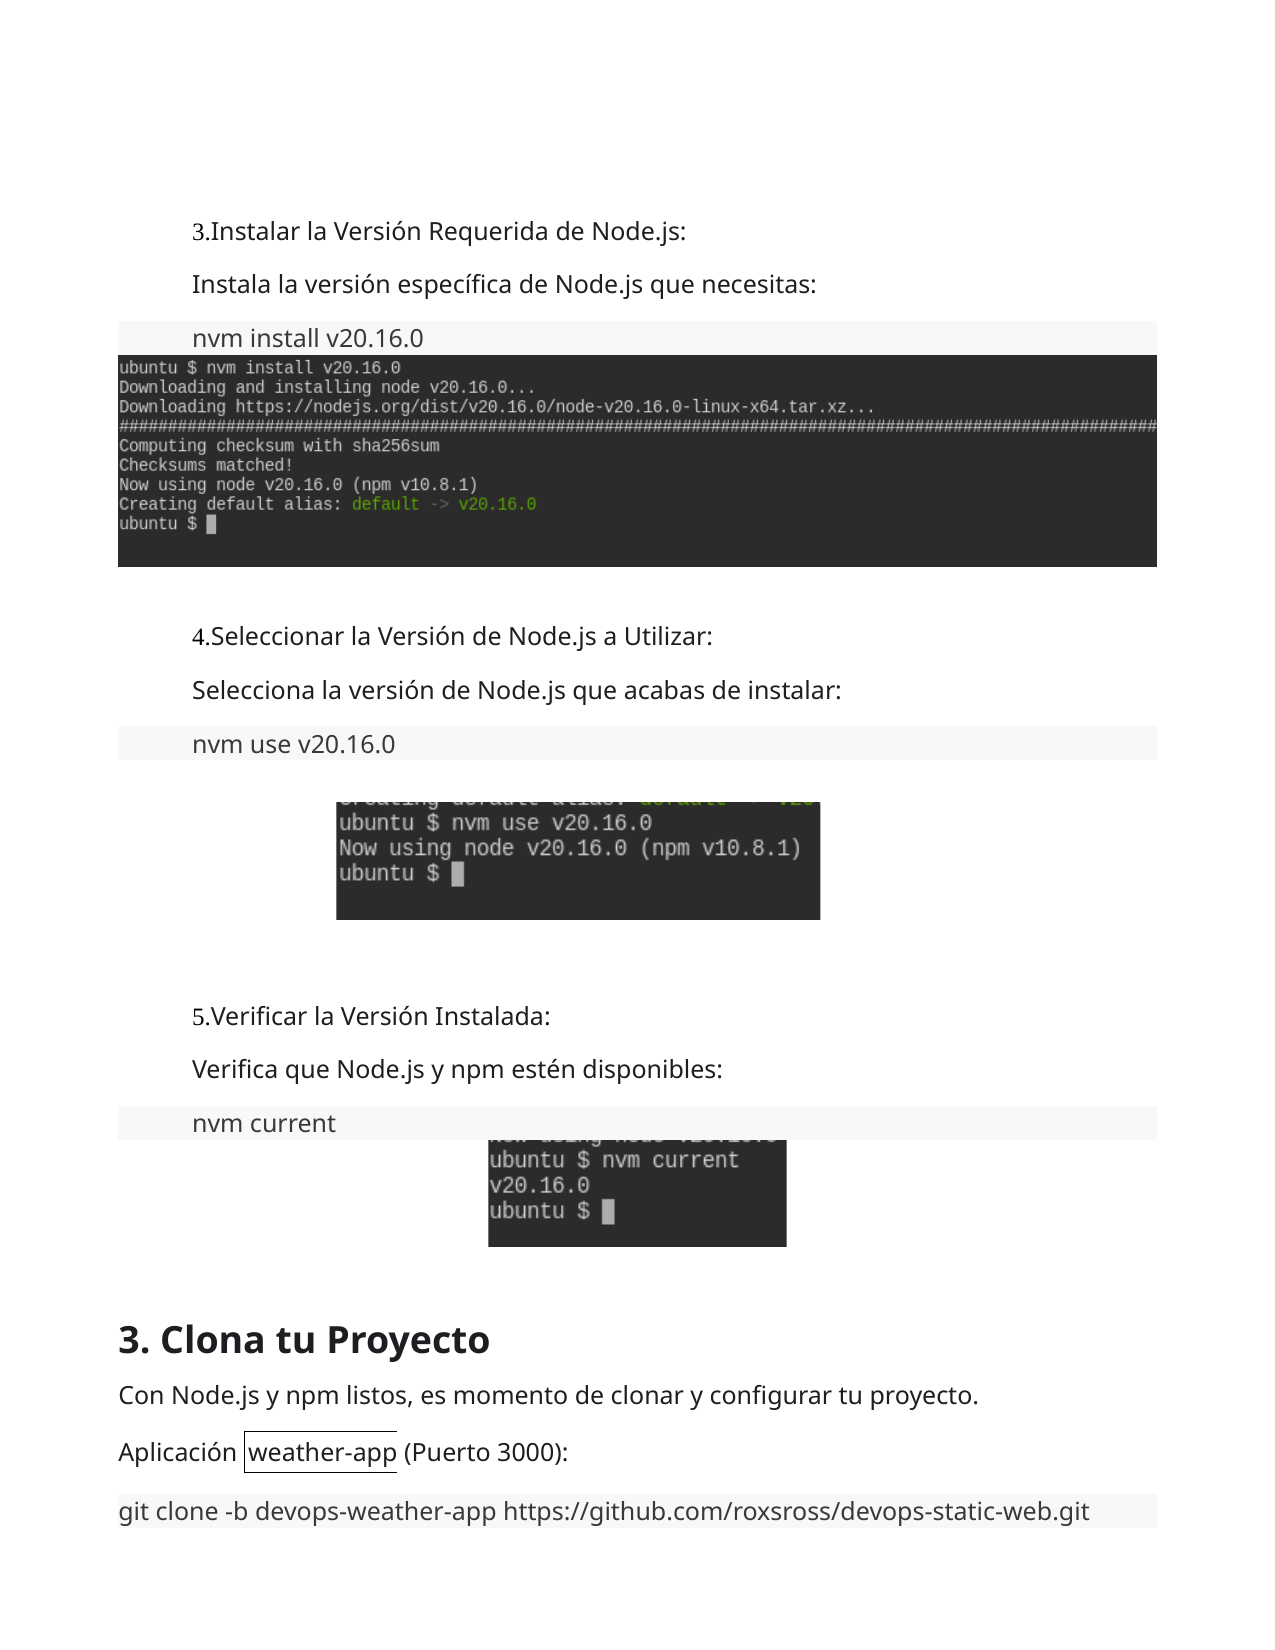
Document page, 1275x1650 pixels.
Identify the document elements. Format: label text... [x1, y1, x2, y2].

text weather-app (Puerto 3000): [245, 1431, 1157, 1473]
text Aplicación [118, 1431, 244, 1473]
list Verificar la Versión Instalada: [118, 998, 1157, 1032]
list nvm install v20.16.0 [118, 321, 1157, 355]
text git clone -b devops-weather-app https://github.com/roxsross/devops-static-web.git [118, 1494, 1157, 1528]
list nvm current [118, 1106, 1157, 1140]
picture [488, 1140, 787, 1247]
picture [336, 802, 821, 920]
list Verifica que Node.js y npm estén disponibles: [118, 1052, 1157, 1086]
list Instala la versión específica de Node.js que necesitas: [118, 267, 1157, 301]
list Instalar la Versión Requerida de Node.js: [118, 213, 1157, 247]
list nvm use v20.16.0 [118, 726, 1157, 760]
picture [118, 355, 1157, 567]
subtitle 3. Clona tu Proyecto​ [118, 1314, 1157, 1365]
text Con Node.js y npm listos, es momento de clonar y configurar tu proyecto. [118, 1377, 1157, 1411]
list Seleccionar la Versión de Node.js a Utilizar: [118, 619, 1157, 653]
list Selecciona la versión de Node.js que acabas de instalar: [118, 673, 1157, 707]
